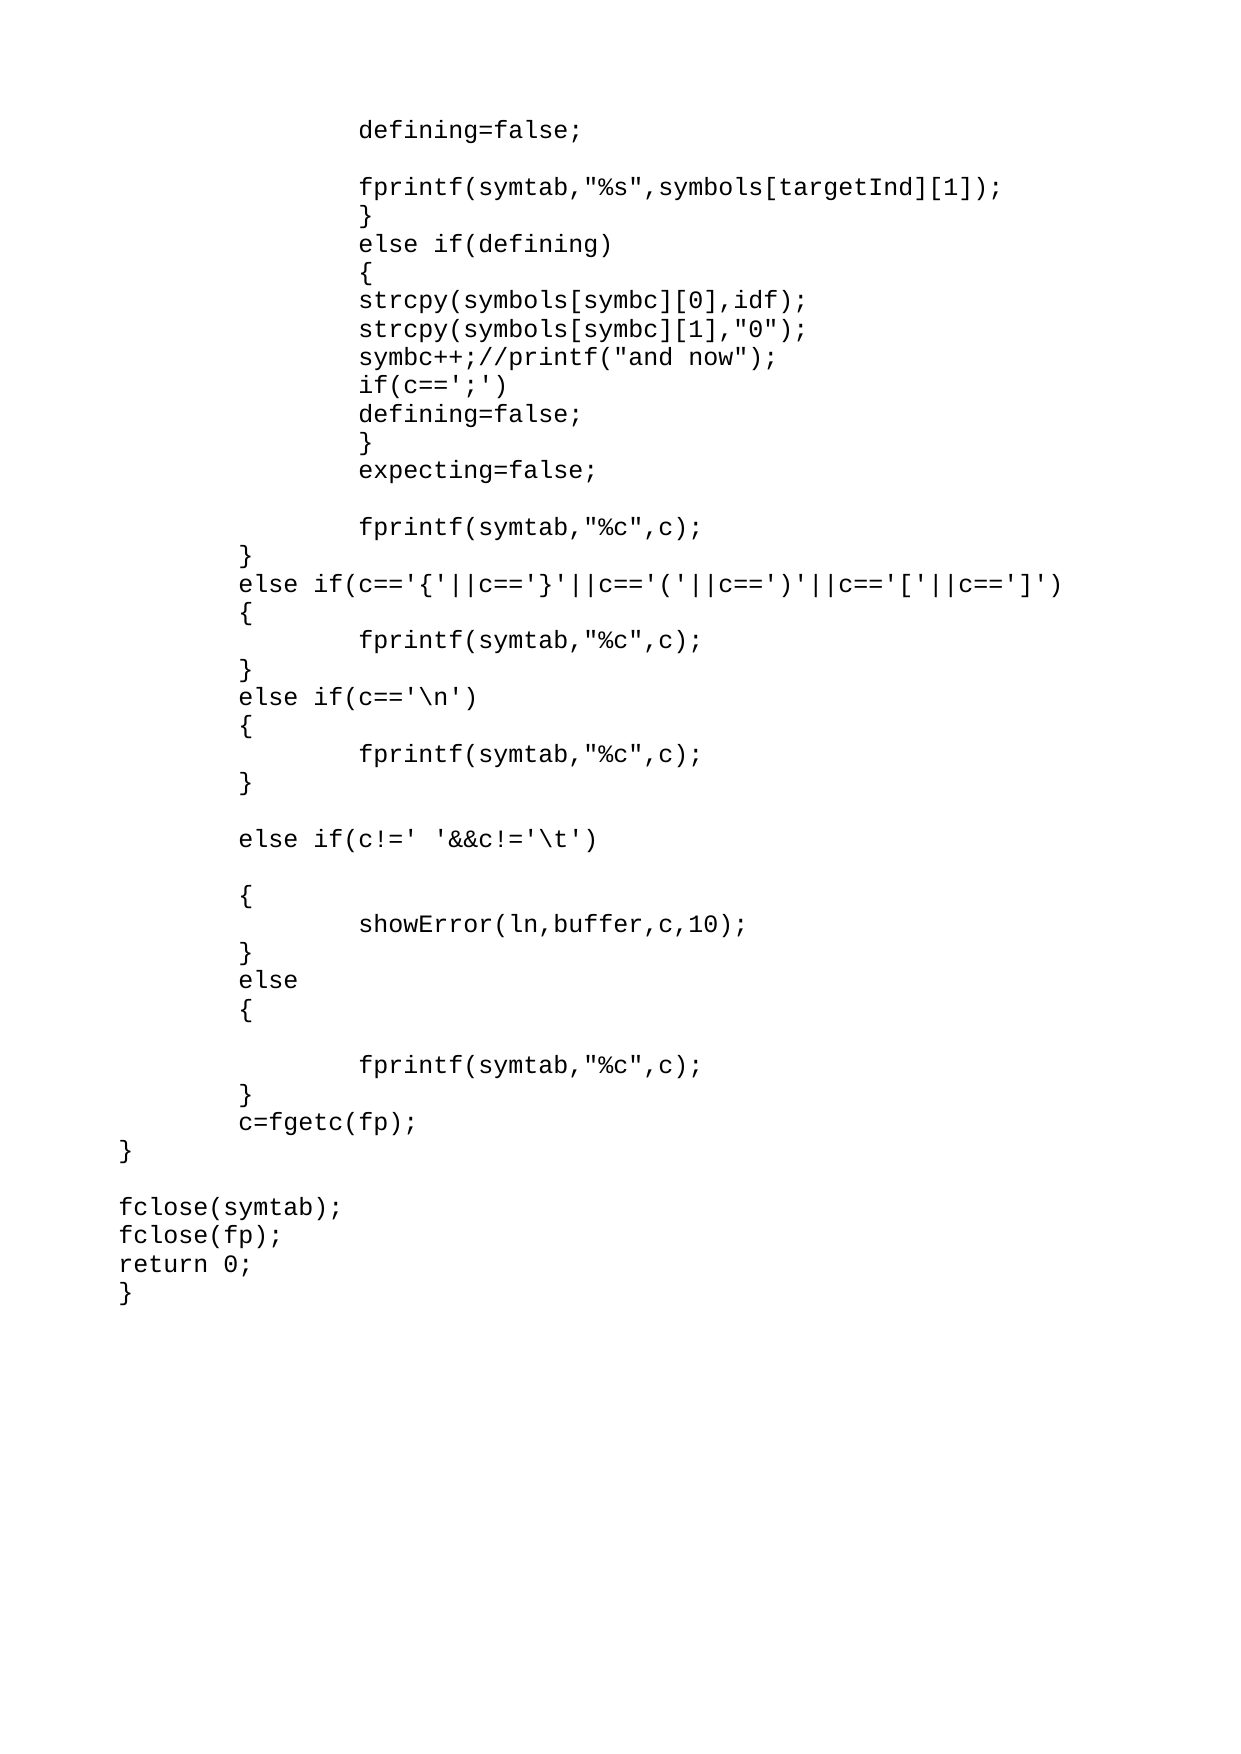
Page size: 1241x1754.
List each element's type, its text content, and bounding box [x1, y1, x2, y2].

text } [118, 1138, 1122, 1166]
text fclose(fp); [118, 1223, 1122, 1251]
text showError(ln,buffer,c,10); [118, 911, 1122, 940]
text } [118, 1280, 1122, 1308]
text } [118, 203, 1122, 231]
text else if(c=='\n') [118, 685, 1122, 713]
text fclose(symtab); [118, 1195, 1122, 1223]
text { [118, 600, 1122, 628]
text c=fgetc(fp); [118, 1110, 1122, 1138]
text else if(c!=' '&&c!='\t') [118, 826, 1122, 855]
text strcpy(symbols[symbc][0],idf); [118, 288, 1122, 316]
text { [118, 883, 1122, 911]
text expecting=false; [118, 458, 1122, 486]
text fprintf(symtab,"%c",c); [118, 515, 1122, 543]
text } [118, 430, 1122, 458]
text } [118, 1081, 1122, 1110]
text fprintf(symtab,"%s",symbols[targetInd][1]); [118, 175, 1122, 203]
text { [118, 260, 1122, 288]
text { [118, 996, 1122, 1025]
text return 0; [118, 1251, 1122, 1280]
text } [118, 940, 1122, 968]
text fprintf(symtab,"%c",c); [118, 628, 1122, 656]
text else if(c=='{'||c=='}'||c=='('||c==')'||c=='['||c==']') [118, 571, 1122, 600]
text defining=false; [118, 401, 1122, 430]
text symbc++;//printf("and now"); [118, 345, 1122, 373]
text } [118, 770, 1122, 798]
text } [118, 543, 1122, 571]
text fprintf(symtab,"%c",c); [118, 1053, 1122, 1081]
text { [118, 713, 1122, 741]
text else if(defining) [118, 231, 1122, 260]
text defining=false; [118, 118, 1122, 146]
text fprintf(symtab,"%c",c); [118, 741, 1122, 770]
text } [118, 656, 1122, 685]
text strcpy(symbols[symbc][1],"0"); [118, 316, 1122, 345]
text if(c==';') [118, 373, 1122, 401]
text else [118, 968, 1122, 996]
